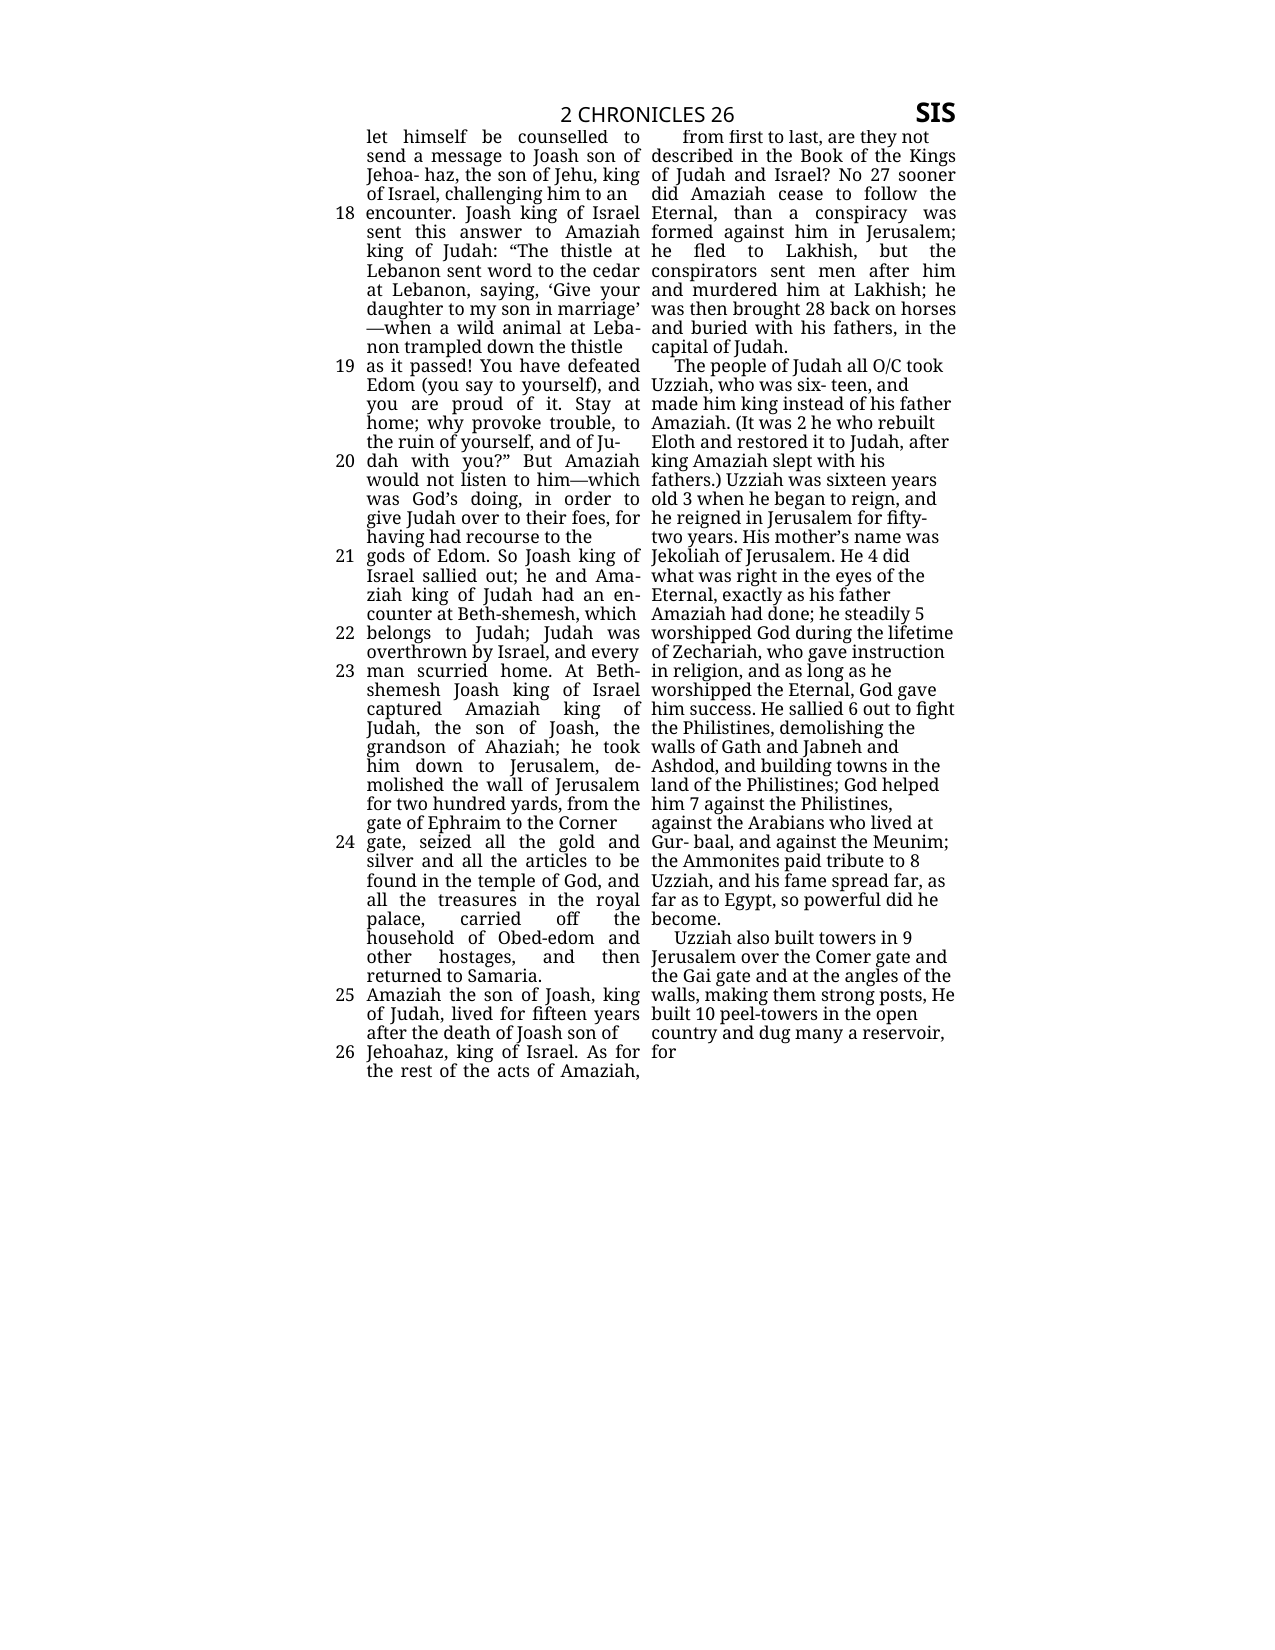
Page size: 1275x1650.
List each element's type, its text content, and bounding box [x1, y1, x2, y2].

list encounter. Joash king of Israel sent this answer to Amaziah king of Judah: “The thistle at Lebanon sent word to the cedar at Lebanon, saying, ‘Give your daughter to my son in marriage’ —when a wild animal at Leba­non trampled down the thistle [335, 204, 641, 357]
list man scurried home. At Beth- shemesh Joash king of Israel captured Amaziah king of Judah, the son of Joash, the grandson of Ahaziah; he took him down to Jerusalem, de­molished the wall of Jerusalem for two hundred yards, from the gate of Ephraim to the Corner [335, 662, 641, 834]
text described in the Book of the Kings of Judah and Israel? No 27 sooner did Amaziah cease to follow the Eternal, than a con­spiracy was formed against him in Jerusalem; he fled to Lakhish, but the conspirators sent men after him and murdered him at Lakhish; he was then brought 28 back on horses and buried with his fathers, in the capital of Judah. [651, 147, 956, 357]
list from first to last, are they not [651, 130, 956, 147]
list dah with you?” But Amaziah would not listen to him—which was God’s doing, in order to give Judah over to their foes, for having had recourse to the [335, 452, 641, 548]
list Amaziah the son of Joash, king of Judah, lived for fifteen years after the death of Joash son of [335, 986, 641, 1043]
list gods of Edom. So Joash king of Israel sallied out; he and Ama­ziah king of Judah had an en­counter at Beth-shemesh, which [335, 548, 641, 624]
text Uzziah also built towers in 9 Jerusalem over the Comer gate and the Gai gate and at the angles of the walls, making them strong posts, He built 10 peel-towers in the open country and dug many a reservoir, for [651, 929, 956, 1062]
list as it passed! You have defeated Edom (you say to yourself), and you are proud of it. Stay at home; why provoke trouble, to the ruin of yourself, and of Ju- [335, 357, 641, 452]
list gate, seized all the gold and silver and all the articles to be found in the temple of God, and all the treasures in the royal palace, carried off the household of Obed-edom and other hos­tages, and then returned to Samaria. [335, 834, 641, 986]
list belongs to Judah; Judah was overthrown by Israel, and every [335, 624, 641, 662]
text The people of Judah all O/C took Uzziah, who was six- teen, and made him king instead of his father Amaziah. (It was 2 he who rebuilt Eloth and re­stored it to Judah, after king Amaziah slept with his fathers.) Uzziah was sixteen years old 3 when he began to reign, and he reigned in Jerusalem for fifty- two years. His mother’s name was Jekoliah of Jerusalem. He 4 did what was right in the eyes of the Eternal, exactly as his father Amaziah had done; he steadily 5 worshipped God during the life­time of Zechariah, who gave in­struction in religion, and as long as he worshipped the Eternal, God gave him success. He sallied 6 out to fight the Philistines, de­molishing the walls of Gath and Jabneh and Ashdod, and build­ing towns in the land of the Philistines; God helped him 7 against the Philistines, against the Arabians who lived at Gur- baal, and against the Meunim; the Ammonites paid tribute to 8 Uzziah, and his fame spread far, as far as to Egypt, so powerful did he become. [651, 357, 956, 929]
text let himself be counselled to send a message to Joash son of Jehoa- haz, the son of Jehu, king of Is­rael, challenging him to an [366, 128, 641, 204]
list Jehoahaz, king of Israel. As for the rest of the acts of Amaziah, [335, 1043, 641, 1081]
